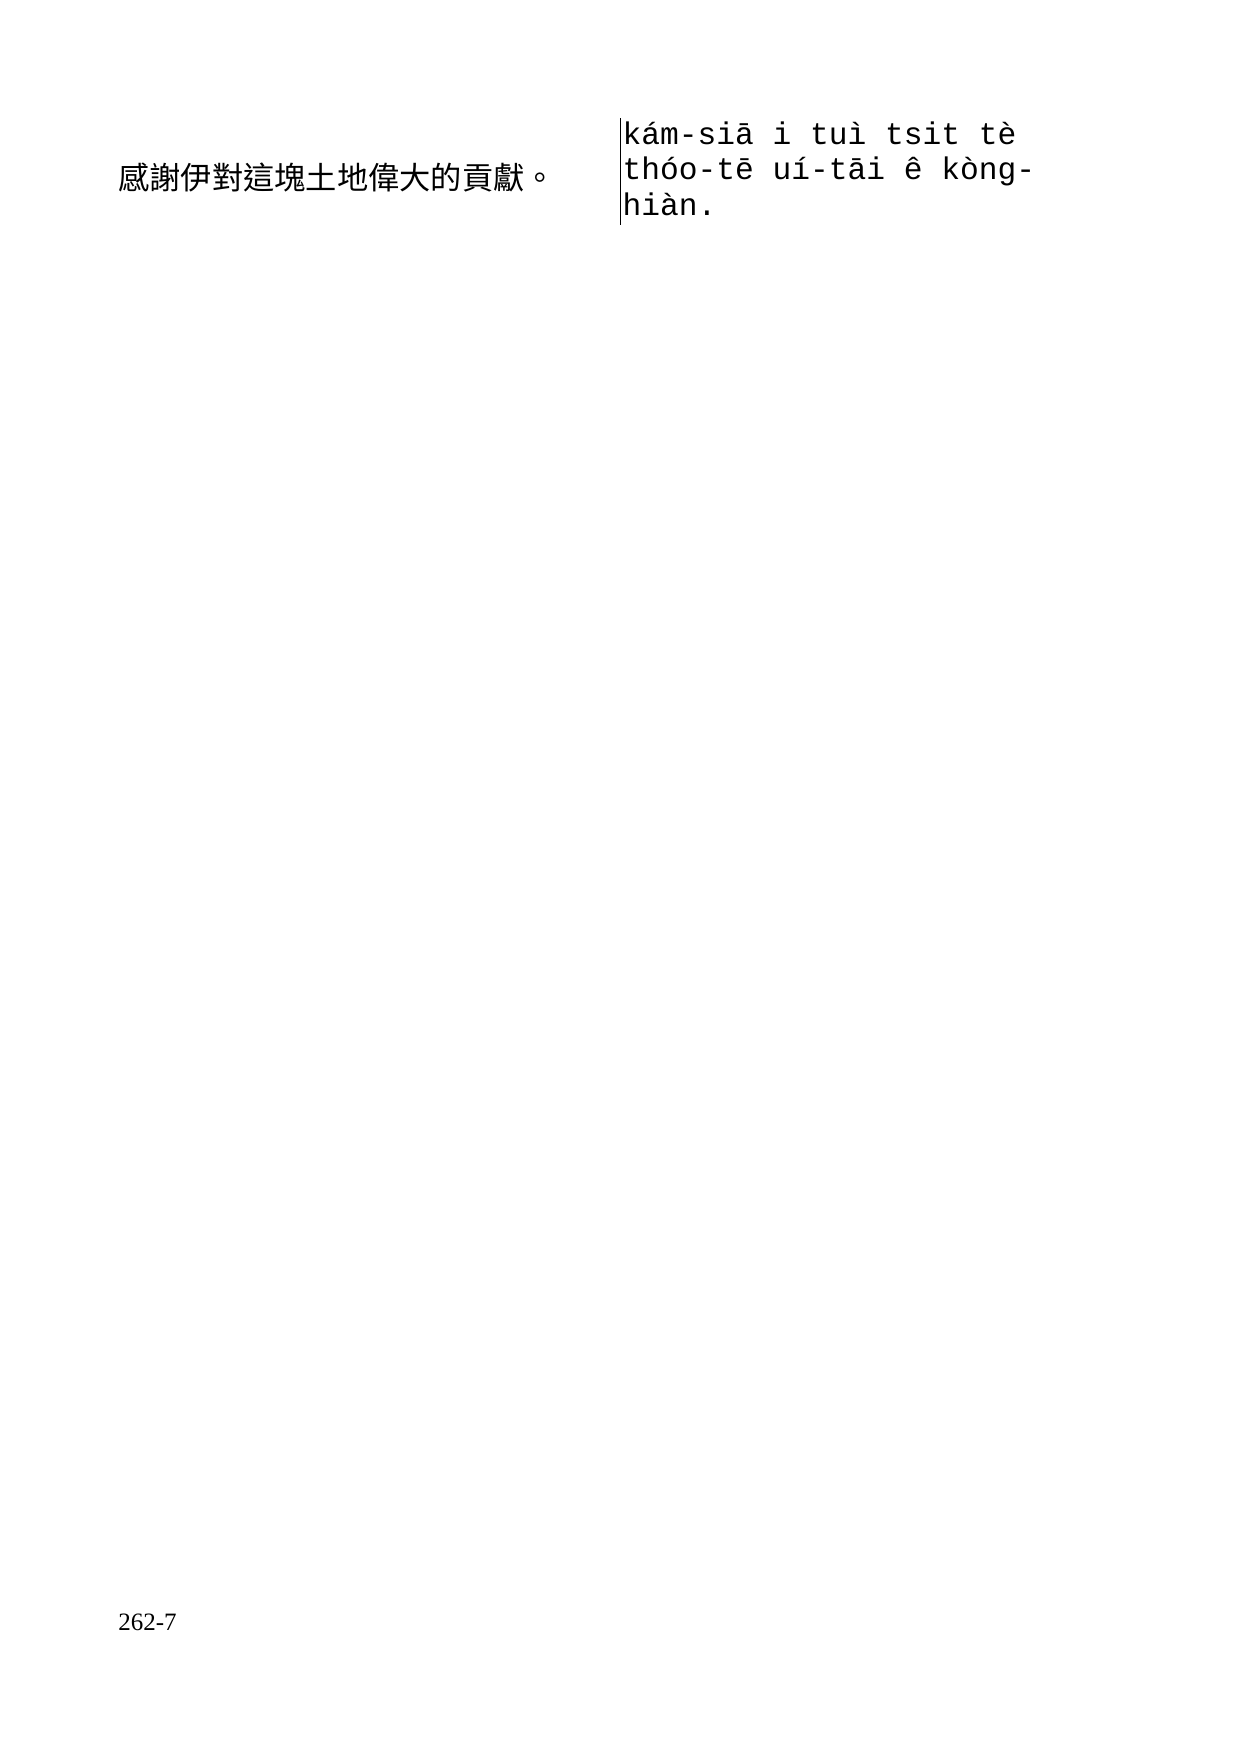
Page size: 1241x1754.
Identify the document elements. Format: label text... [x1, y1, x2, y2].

text 感謝伊對這塊土地偉大的貢獻。 [118, 153, 618, 199]
text kám-siā i tuì tsit tè thóo-tē uí-tāi ê kòng-hiàn. [622, 118, 1122, 224]
